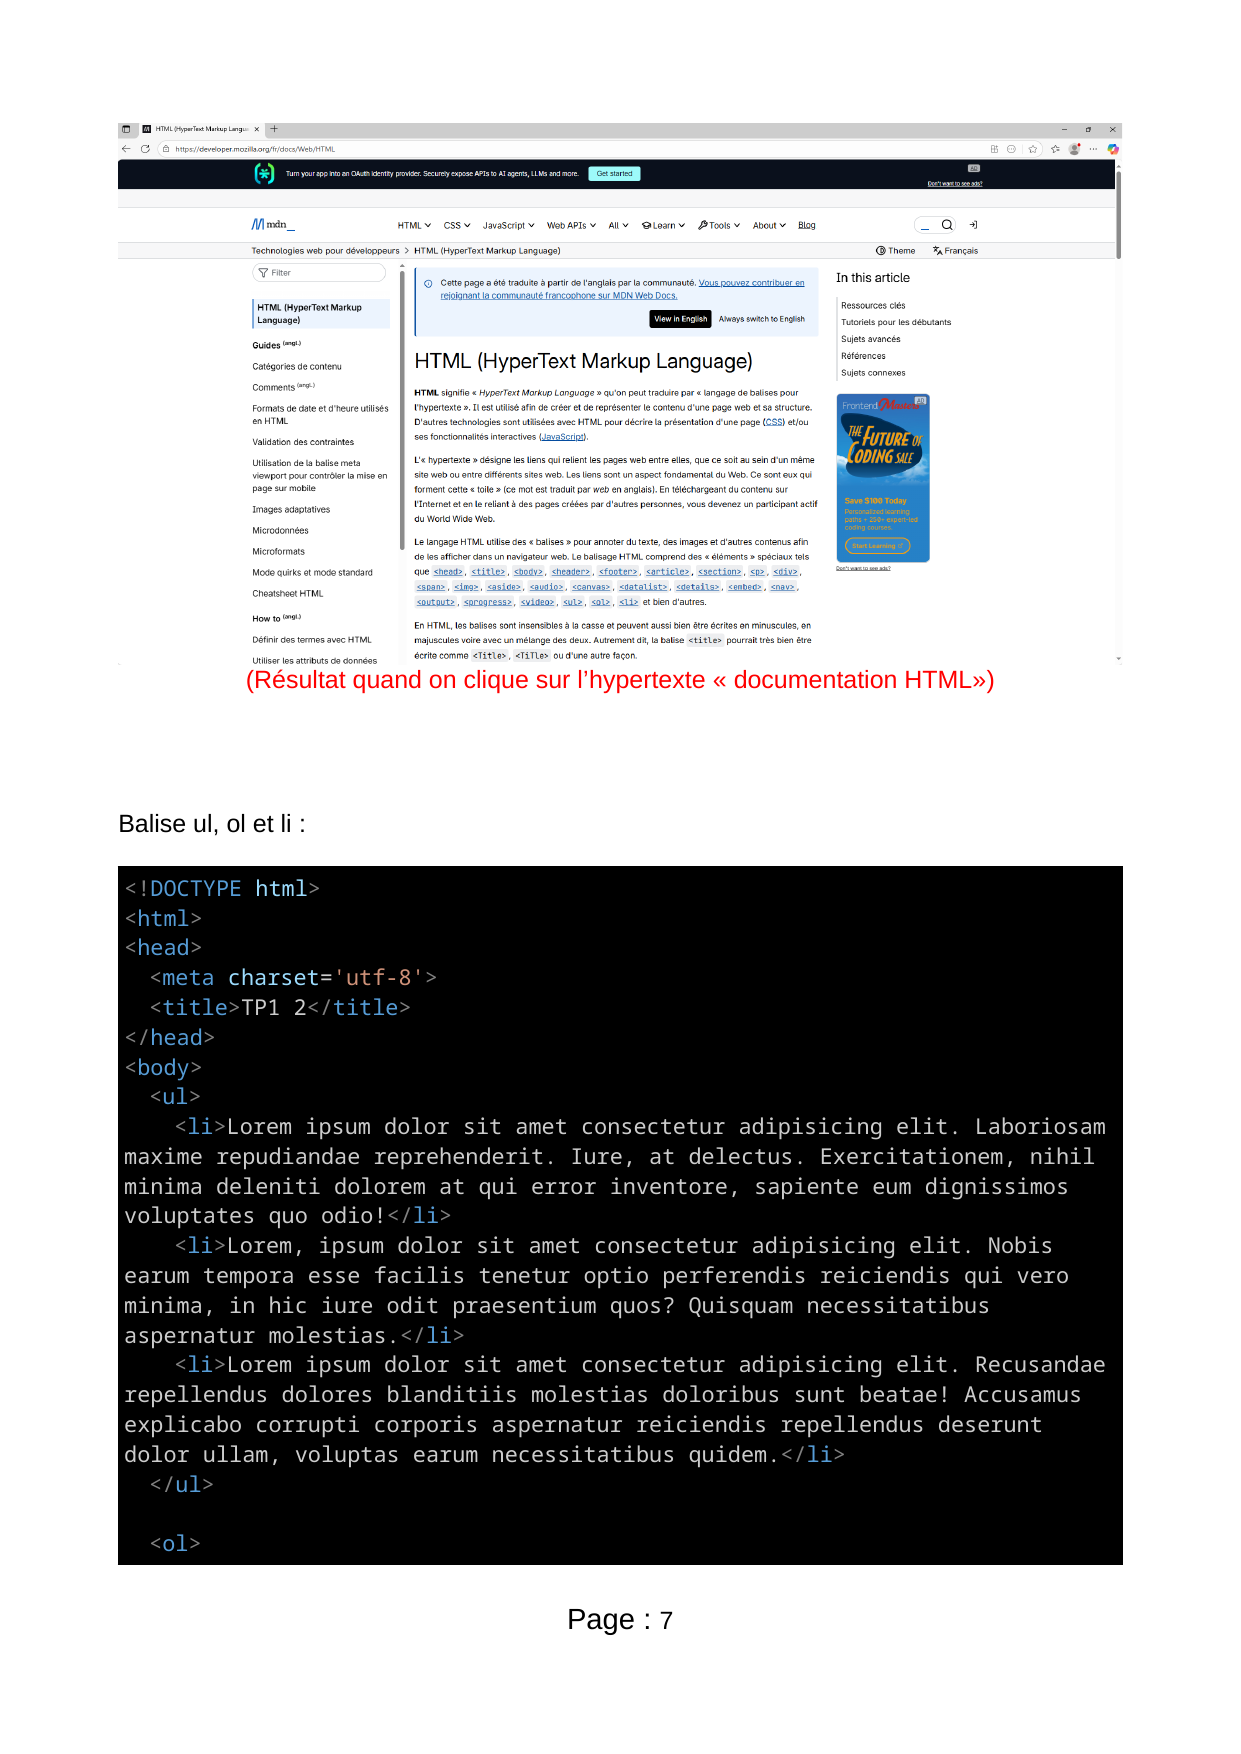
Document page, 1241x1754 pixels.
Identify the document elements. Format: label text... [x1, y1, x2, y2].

text [118, 118, 1122, 123]
table_header <!DOCTYPE html> <html> <head> <meta charset='utf-8'> <title>TP1 2</title> </head> <body> <ul> <li>Lorem ipsum dolor sit amet consectetur adipisicing elit. Laboriosam maxime repudiandae reprehenderit. Iure, at delectus. Exercitationem, nihil minima deleniti dolorem at qui error inventore, sapiente eum dignissimos voluptates quo odio!</li> <li>Lorem, ipsum dolor sit amet consectetur adipisicing elit. Nobis earum tempora esse facilis tenetur optio perferendis reiciendis qui vero minima, in hic iure odit praesentium quos? Quisquam necessitatibus aspernatur molestias.</li> <li>Lorem ipsum dolor sit amet consectetur adipisicing elit. Recusandae repellendus dolores blanditiis molestias doloribus sunt beatae! Accusamus explicabo corrupti corporis aspernatur reiciendis repellendus deserunt dolor ullam, voluptas earum necessitatibus quidem.</li> </ul> <ol> [119, 867, 1122, 1564]
text Balise ul, ol et li : [118, 808, 1122, 837]
text (Résultat quand on clique sur l’hypertexte « documentation HTML») [118, 665, 1122, 693]
picture [118, 123, 1123, 665]
